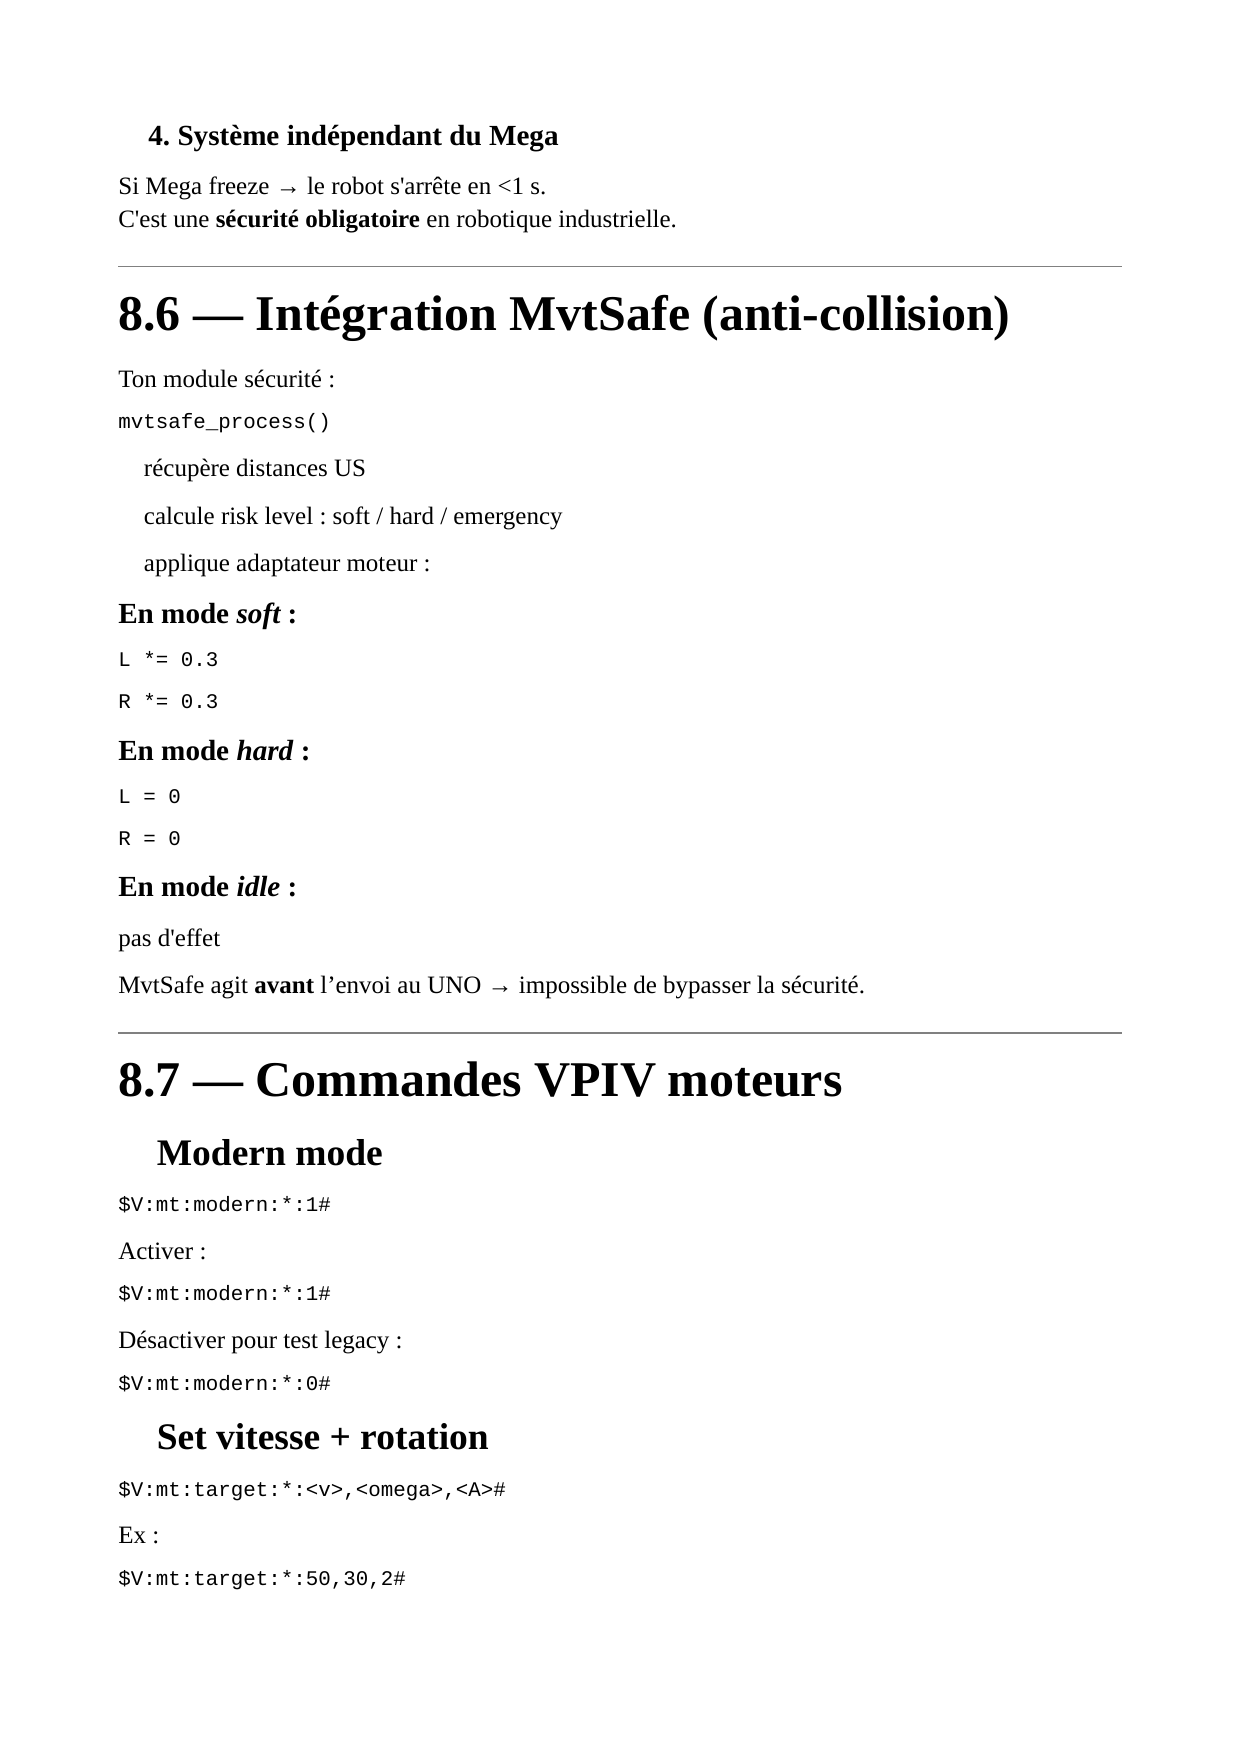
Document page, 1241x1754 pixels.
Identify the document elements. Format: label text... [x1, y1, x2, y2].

text MvtSafe agit avant l’envoi au UNO → impossible de bypasser la sécurité. [118, 970, 1122, 999]
subtitle 8.6 — Intégration MvtSafe (anti-collision) [118, 283, 1122, 341]
subtitle En mode soft : [118, 596, 1122, 630]
text $V:mt:target:*:<v>,<omega>,<A># [118, 1479, 1122, 1502]
text R *= 0.3 [118, 691, 1122, 715]
text 🔹 applique adaptateur moteur : [118, 548, 1122, 577]
text mvtsafe_process() [118, 412, 1122, 435]
text Ton module sécurité : [118, 364, 1122, 393]
text Si Mega freeze → le robot s'arrête en <1 s. C'est une sécurité obligatoire en robotique industrielle. [118, 171, 1122, 233]
text Activer : [118, 1236, 1122, 1264]
text Désactiver pour test legacy : [118, 1325, 1122, 1354]
text $V:mt:target:*:50,30,2# [118, 1568, 1122, 1592]
text L *= 0.3 [118, 649, 1122, 673]
text $V:mt:modern:*:0# [118, 1373, 1122, 1396]
text 🔹 récupère distances US [118, 453, 1122, 482]
subtitle En mode idle : [118, 869, 1122, 903]
subtitle 🔥 Set vitesse + rotation [118, 1414, 1122, 1458]
text $V:mt:modern:*:1# [118, 1194, 1122, 1218]
text L = 0 [118, 786, 1122, 809]
subtitle 8.7 — Commandes VPIV moteurs [118, 1049, 1122, 1107]
subtitle 🔥 Modern mode [118, 1130, 1122, 1173]
text pas d'effet [118, 923, 1122, 951]
subtitle 🔹 4. Système indépendant du Mega [118, 118, 1122, 152]
text R = 0 [118, 828, 1122, 851]
subtitle En mode hard : [118, 733, 1122, 766]
text Ex : [118, 1521, 1122, 1549]
text $V:mt:modern:*:1# [118, 1283, 1122, 1307]
text 🔹 calcule risk level : soft / hard / emergency [118, 501, 1122, 530]
